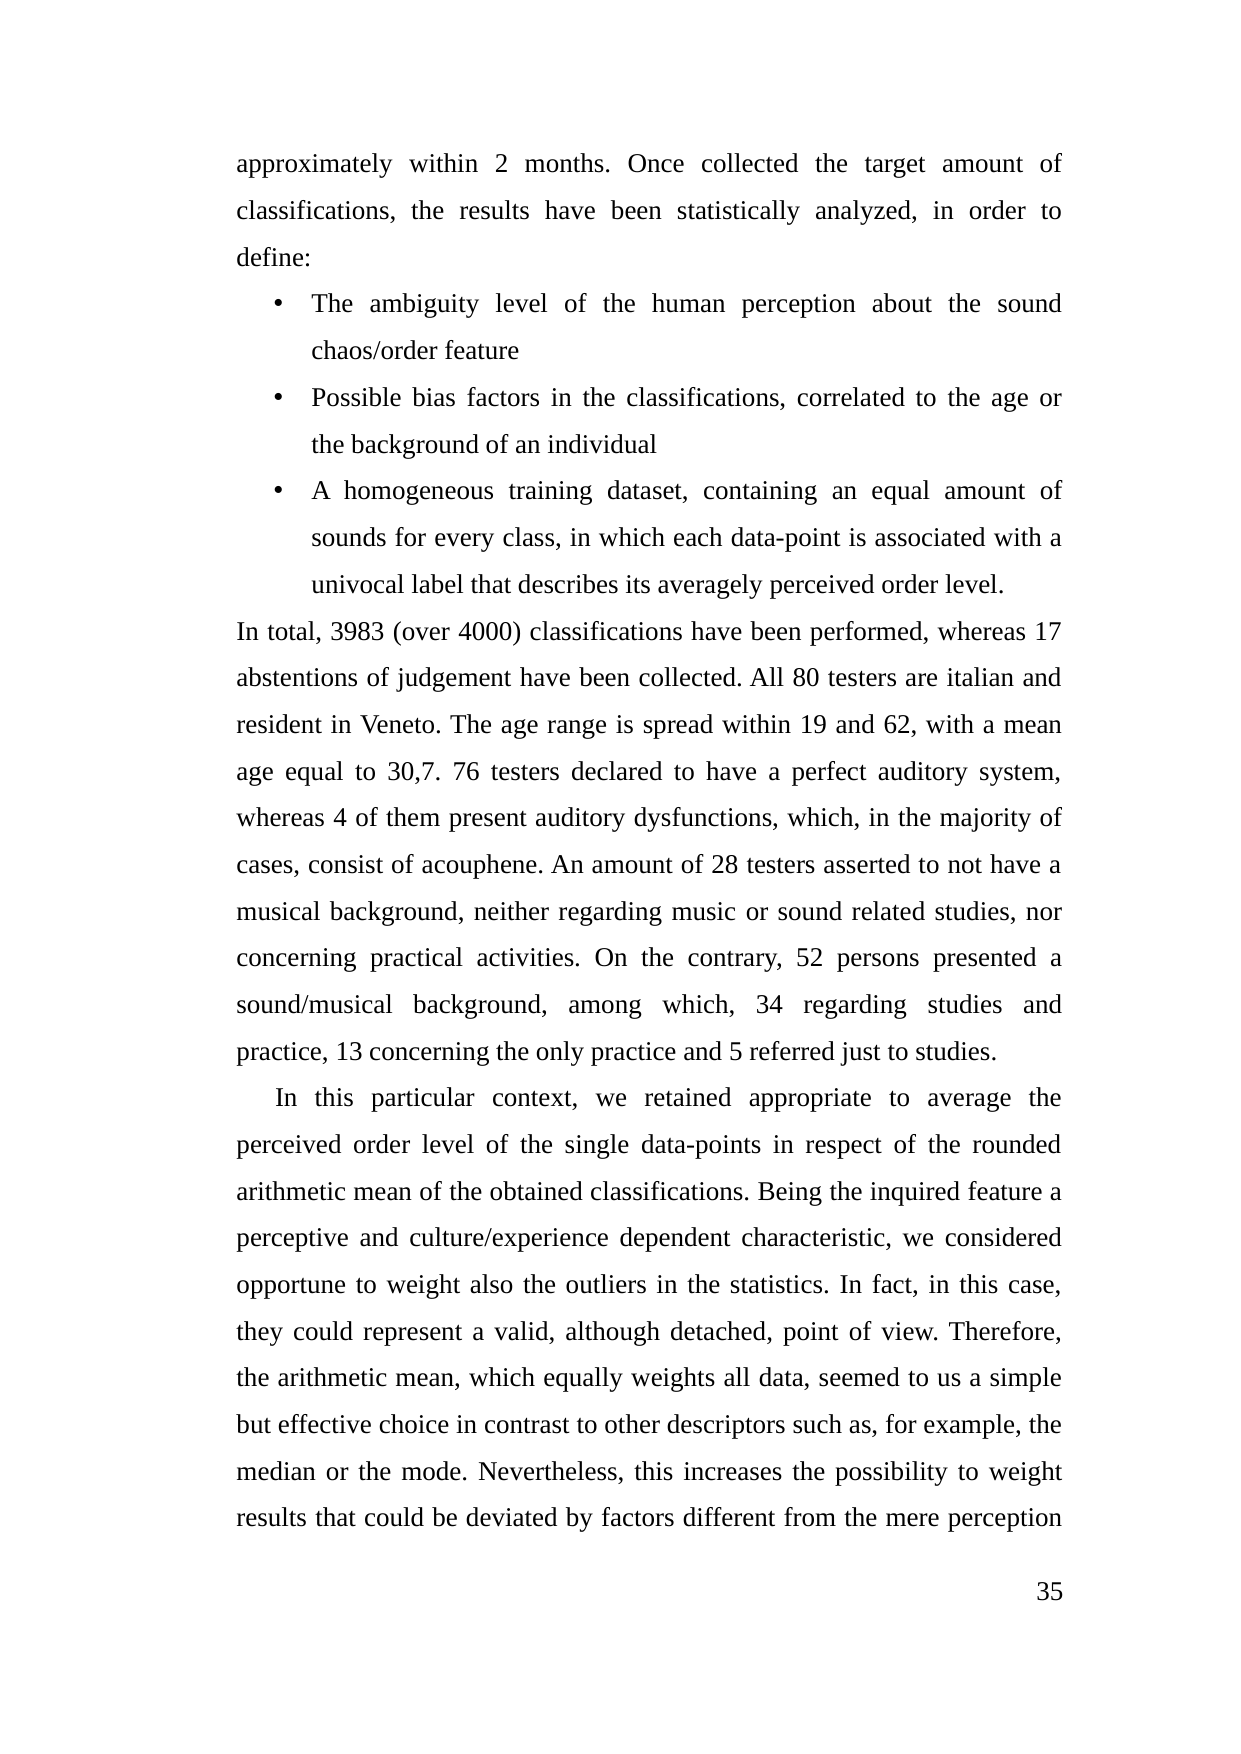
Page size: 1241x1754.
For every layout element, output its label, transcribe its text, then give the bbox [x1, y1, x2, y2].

list A homogeneous training dataset, containing an equal amount of sounds for every class, in which each data-point is associated with a univocal label that describes its averagely perceived order level. [274, 474, 1063, 599]
text In this particular context, we retained appropriate to average the perceived order level of the single data-points in respect of the rounded arithmetic mean of the obtained classifications. Being the inquired feature a perceptive and culture/experience dependent characteristic, we considered opportune to weight also the outliers in the statistics. In fact, in this case, they could represent a valid, although detached, point of view. Therefore, the arithmetic mean, which equally weights all data, seemed to us a simple but effective choice in contrast to other descriptors such as, for example, the median or the mode. Nevertheless, this increases the possibility to weight results that could be deviated by factors different from the mere perception [236, 1081, 1063, 1532]
text In total, 3983 (over 4000) classifications have been performed, whereas 17 abstentions of judgement have been collected. All 80 testers are italian and resident in Veneto. The age range is spread within 19 and 62, with a mean age equal to 30,7. 76 testers declared to have a perfect auditory system, whereas 4 of them present auditory dysfunctions, which, in the majority of cases, consist of acouphene. An amount of 28 testers asserted to not have a musical background, neither regarding music or sound related studies, nor concerning practical activities. On the contrary, 52 persons presented a sound/musical background, among which, 34 regarding studies and practice, 13 concerning the only practice and 5 referred just to studies. [236, 614, 1063, 1066]
list The ambiguity level of the human perception about the sound chaos/order feature [274, 288, 1063, 366]
list Possible bias factors in the classifications, correlated to the age or the background of an individual [274, 381, 1063, 459]
text approximately within 2 months. Once collected the target amount of classifications, the results have been statistically analyzed, in order to define: [236, 148, 1063, 272]
